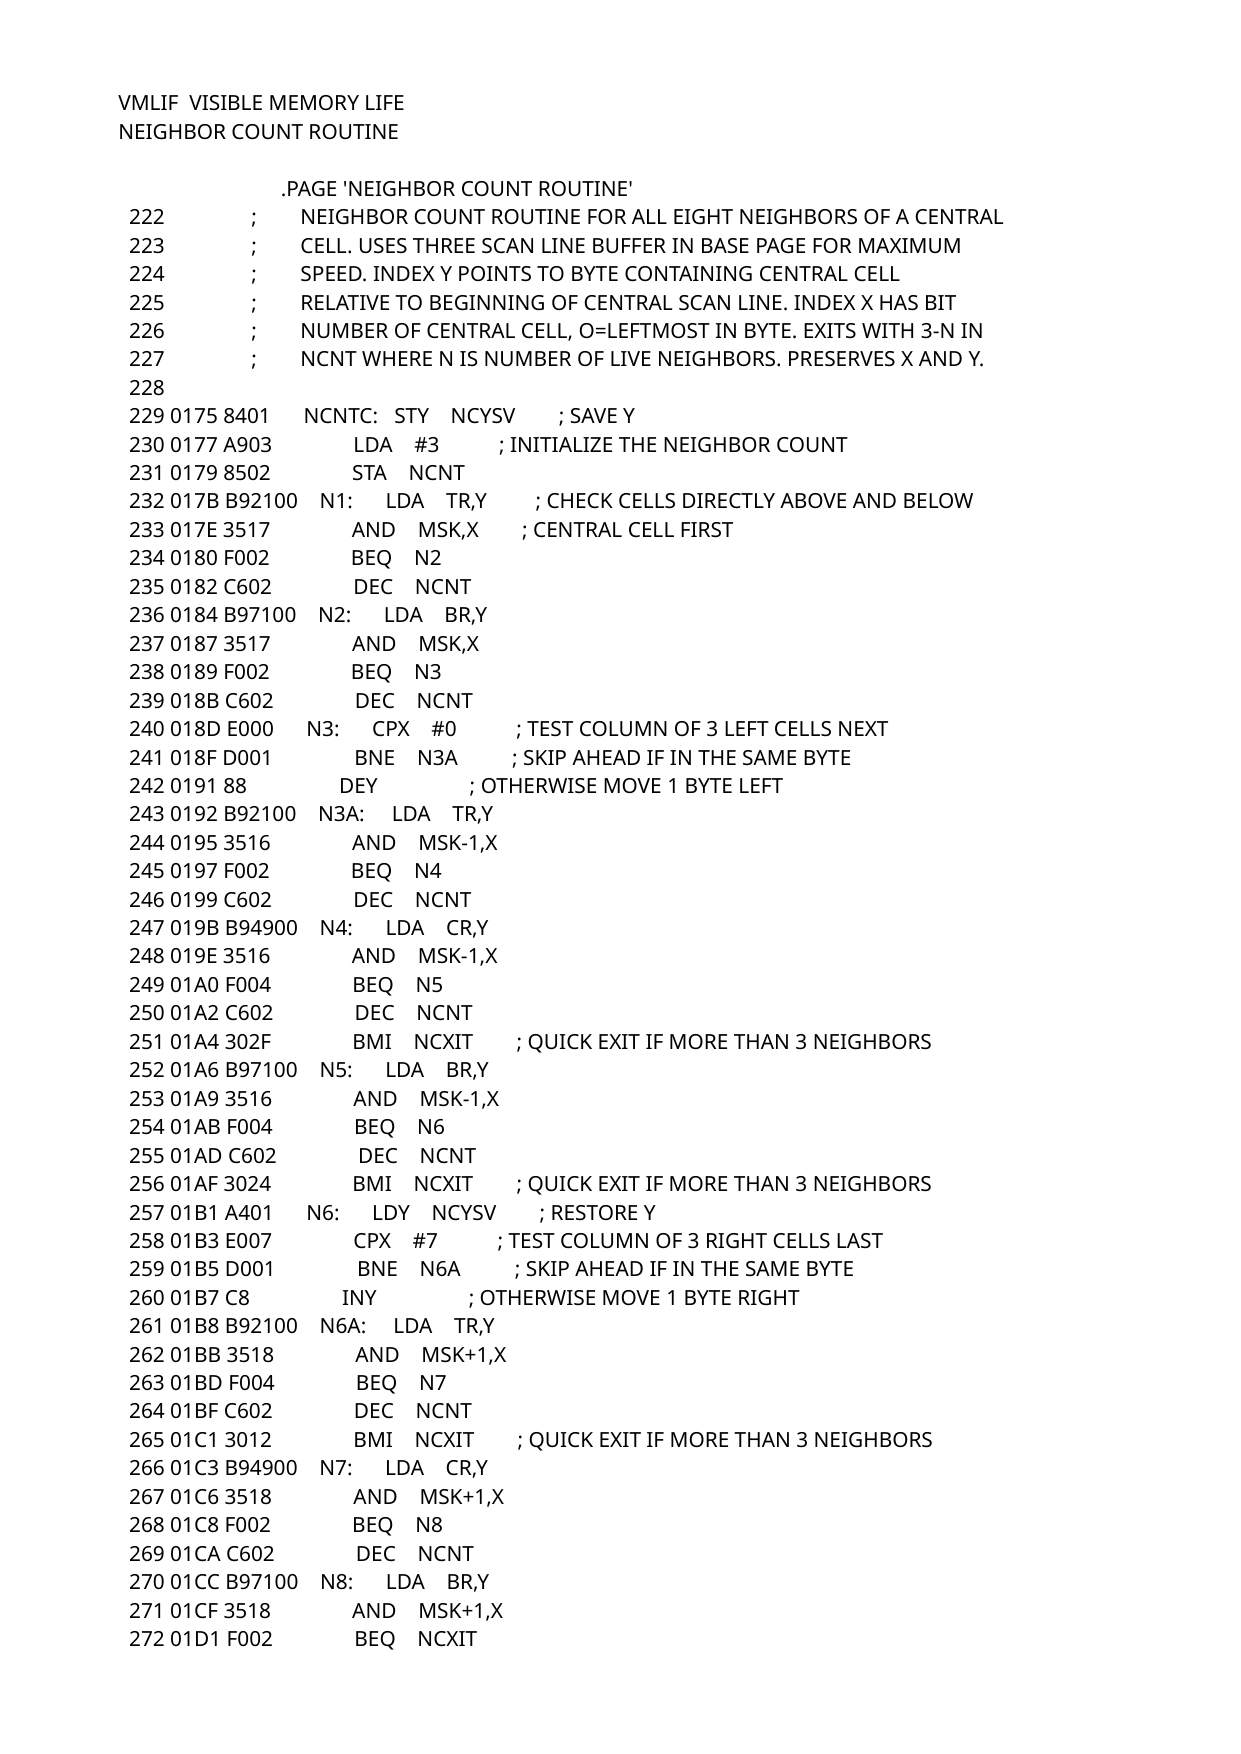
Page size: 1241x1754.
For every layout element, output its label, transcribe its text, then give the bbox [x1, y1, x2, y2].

text 233 017E 3517 AND MSK,X ; CENTRAL CELL FIRST [118, 515, 1152, 543]
text 270 01CC B97100 N8: LDA BR,Y [118, 1567, 1152, 1596]
text 252 01A6 B97100 N5: LDA BR,Y [118, 1055, 1152, 1084]
text 228 [118, 373, 1152, 401]
text NEIGHBOR COUNT ROUTINE [118, 117, 1152, 145]
text 241 018F D001 BNE N3A ; SKIP AHEAD IF IN THE SAME BYTE [118, 743, 1152, 771]
text 268 01C8 F002 BEQ N8 [118, 1510, 1152, 1539]
text 230 0177 A903 LDA #3 ; INITIALIZE THE NEIGHBOR COUNT [118, 430, 1152, 458]
text 262 01BB 3518 AND MSK+1,X [118, 1340, 1152, 1368]
text 231 0179 8502 STA NCNT [118, 458, 1152, 487]
text 266 01C3 B94900 N7: LDA CR,Y [118, 1453, 1152, 1482]
text 224 ; SPEED. INDEX Y POINTS TO BYTE CONTAINING CENTRAL CELL [118, 259, 1152, 288]
text 239 018B C602 DEC NCNT [118, 686, 1152, 714]
text 269 01CA C602 DEC NCNT [118, 1539, 1152, 1567]
text 256 01AF 3024 BMI NCXIT ; QUICK EXIT IF MORE THAN 3 NEIGHBORS [118, 1169, 1152, 1198]
text 240 018D E000 N3: CPX #0 ; TEST COLUMN OF 3 LEFT CELLS NEXT [118, 714, 1152, 743]
text 225 ; RELATIVE TO BEGINNING OF CENTRAL SCAN LINE. INDEX X HAS BIT [118, 288, 1152, 316]
text 271 01CF 3518 AND MSK+1,X [118, 1596, 1152, 1624]
text 258 01B3 E007 CPX #7 ; TEST COLUMN OF 3 RIGHT CELLS LAST [118, 1226, 1152, 1254]
text 250 01A2 C602 DEC NCNT [118, 998, 1152, 1027]
text 245 0197 F002 BEQ N4 [118, 856, 1152, 885]
text 243 0192 B92100 N3A: LDA TR,Y [118, 799, 1152, 828]
text 236 0184 B97100 N2: LDA BR,Y [118, 600, 1152, 629]
text 259 01B5 D001 BNE N6A ; SKIP AHEAD IF IN THE SAME BYTE [118, 1254, 1152, 1283]
text 248 019E 3516 AND MSK-1,X [118, 942, 1152, 970]
text 272 01D1 F002 BEQ NCXIT [118, 1624, 1152, 1653]
text 244 0195 3516 AND MSK-1,X [118, 828, 1152, 856]
text 232 017B B92100 N1: LDA TR,Y ; CHECK CELLS DIRECTLY ABOVE AND BELOW [118, 487, 1152, 515]
text 253 01A9 3516 AND MSK-1,X [118, 1084, 1152, 1112]
text 264 01BF C602 DEC NCNT [118, 1397, 1152, 1425]
text 251 01A4 302F BMI NCXIT ; QUICK EXIT IF MORE THAN 3 NEIGHBORS [118, 1027, 1152, 1055]
text .PAGE 'NEIGHBOR COUNT ROUTINE' [118, 174, 1152, 202]
text 238 0189 F002 BEQ N3 [118, 657, 1152, 686]
text 254 01AB F004 BEQ N6 [118, 1112, 1152, 1141]
text 226 ; NUMBER OF CENTRAL CELL, O=LEFTMOST IN BYTE. EXITS WITH 3-N IN [118, 316, 1152, 344]
text 257 01B1 A401 N6: LDY NCYSV ; RESTORE Y [118, 1198, 1152, 1226]
text 247 019B B94900 N4: LDA CR,Y [118, 913, 1152, 942]
text VMLIF VISIBLE MEMORY LIFE [118, 88, 1152, 117]
text 249 01A0 F004 BEQ N5 [118, 970, 1152, 998]
text 246 0199 C602 DEC NCNT [118, 885, 1152, 913]
text 222 ; NEIGHBOR COUNT ROUTINE FOR ALL EIGHT NEIGHBORS OF A CENTRAL [118, 202, 1152, 231]
text 260 01B7 C8 INY ; OTHERWISE MOVE 1 BYTE RIGHT [118, 1283, 1152, 1311]
text 234 0180 F002 BEQ N2 [118, 543, 1152, 572]
text 267 01C6 3518 AND MSK+1,X [118, 1482, 1152, 1510]
text 255 01AD C602 DEC NCNT [118, 1141, 1152, 1169]
text 261 01B8 B92100 N6A: LDA TR,Y [118, 1311, 1152, 1340]
text 229 0175 8401 NCNTC: STY NCYSV ; SAVE Y [118, 401, 1152, 430]
text 263 01BD F004 BEQ N7 [118, 1368, 1152, 1397]
text 237 0187 3517 AND MSK,X [118, 629, 1152, 657]
text 265 01C1 3012 BMI NCXIT ; QUICK EXIT IF MORE THAN 3 NEIGHBORS [118, 1425, 1152, 1453]
text 242 0191 88 DEY ; OTHERWISE MOVE 1 BYTE LEFT [118, 771, 1152, 799]
text 235 0182 C602 DEC NCNT [118, 572, 1152, 600]
text 227 ; NCNT WHERE N IS NUMBER OF LIVE NEIGHBORS. PRESERVES X AND Y. [118, 344, 1152, 373]
text 223 ; CELL. USES THREE SCAN LINE BUFFER IN BASE PAGE FOR MAXIMUM [118, 231, 1152, 259]
